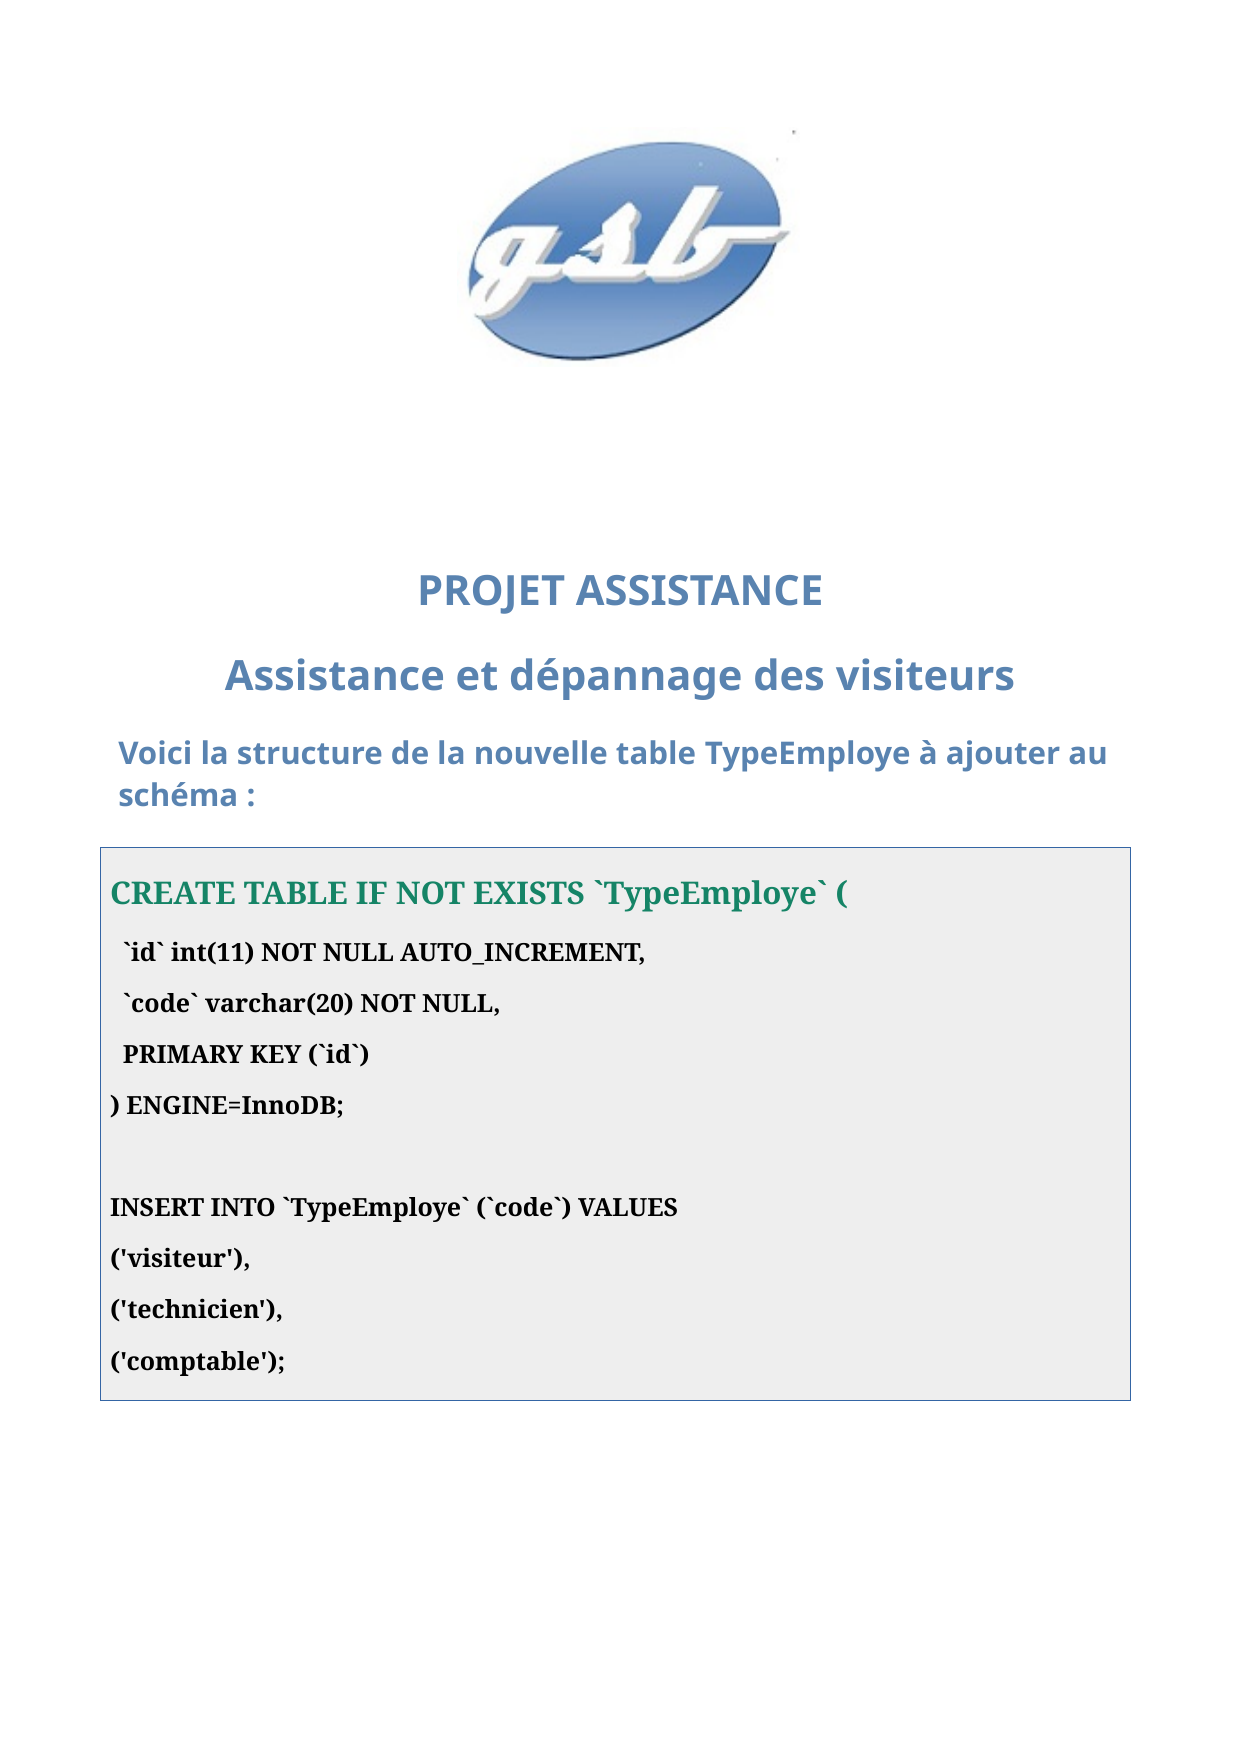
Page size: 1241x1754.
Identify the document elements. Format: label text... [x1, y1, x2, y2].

text ('technicien'), [110, 1292, 1122, 1326]
text Voici la structure de la nouvelle table TypeEmploye à ajouter au schéma : [118, 731, 1122, 816]
text ) ENGINE=InnoDB; [110, 1088, 1122, 1122]
text PROJET ASSISTANCE Assistance et dépannage des visiteurs [118, 561, 1122, 702]
text ('comptable'); [110, 1343, 1122, 1377]
text `code` varchar(20) NOT NULL, [110, 986, 1122, 1020]
picture [457, 127, 800, 367]
text INSERT INTO `TypeEmploye` (`code`) VALUES [110, 1190, 1122, 1224]
text `id` int(11) NOT NULL AUTO_INCREMENT, [110, 935, 1122, 969]
text ('visiteur'), [110, 1241, 1122, 1275]
text PRIMARY KEY (`id`) [110, 1037, 1122, 1071]
text CREATE TABLE IF NOT EXISTS `TypeEmploye` ( [110, 871, 1122, 913]
